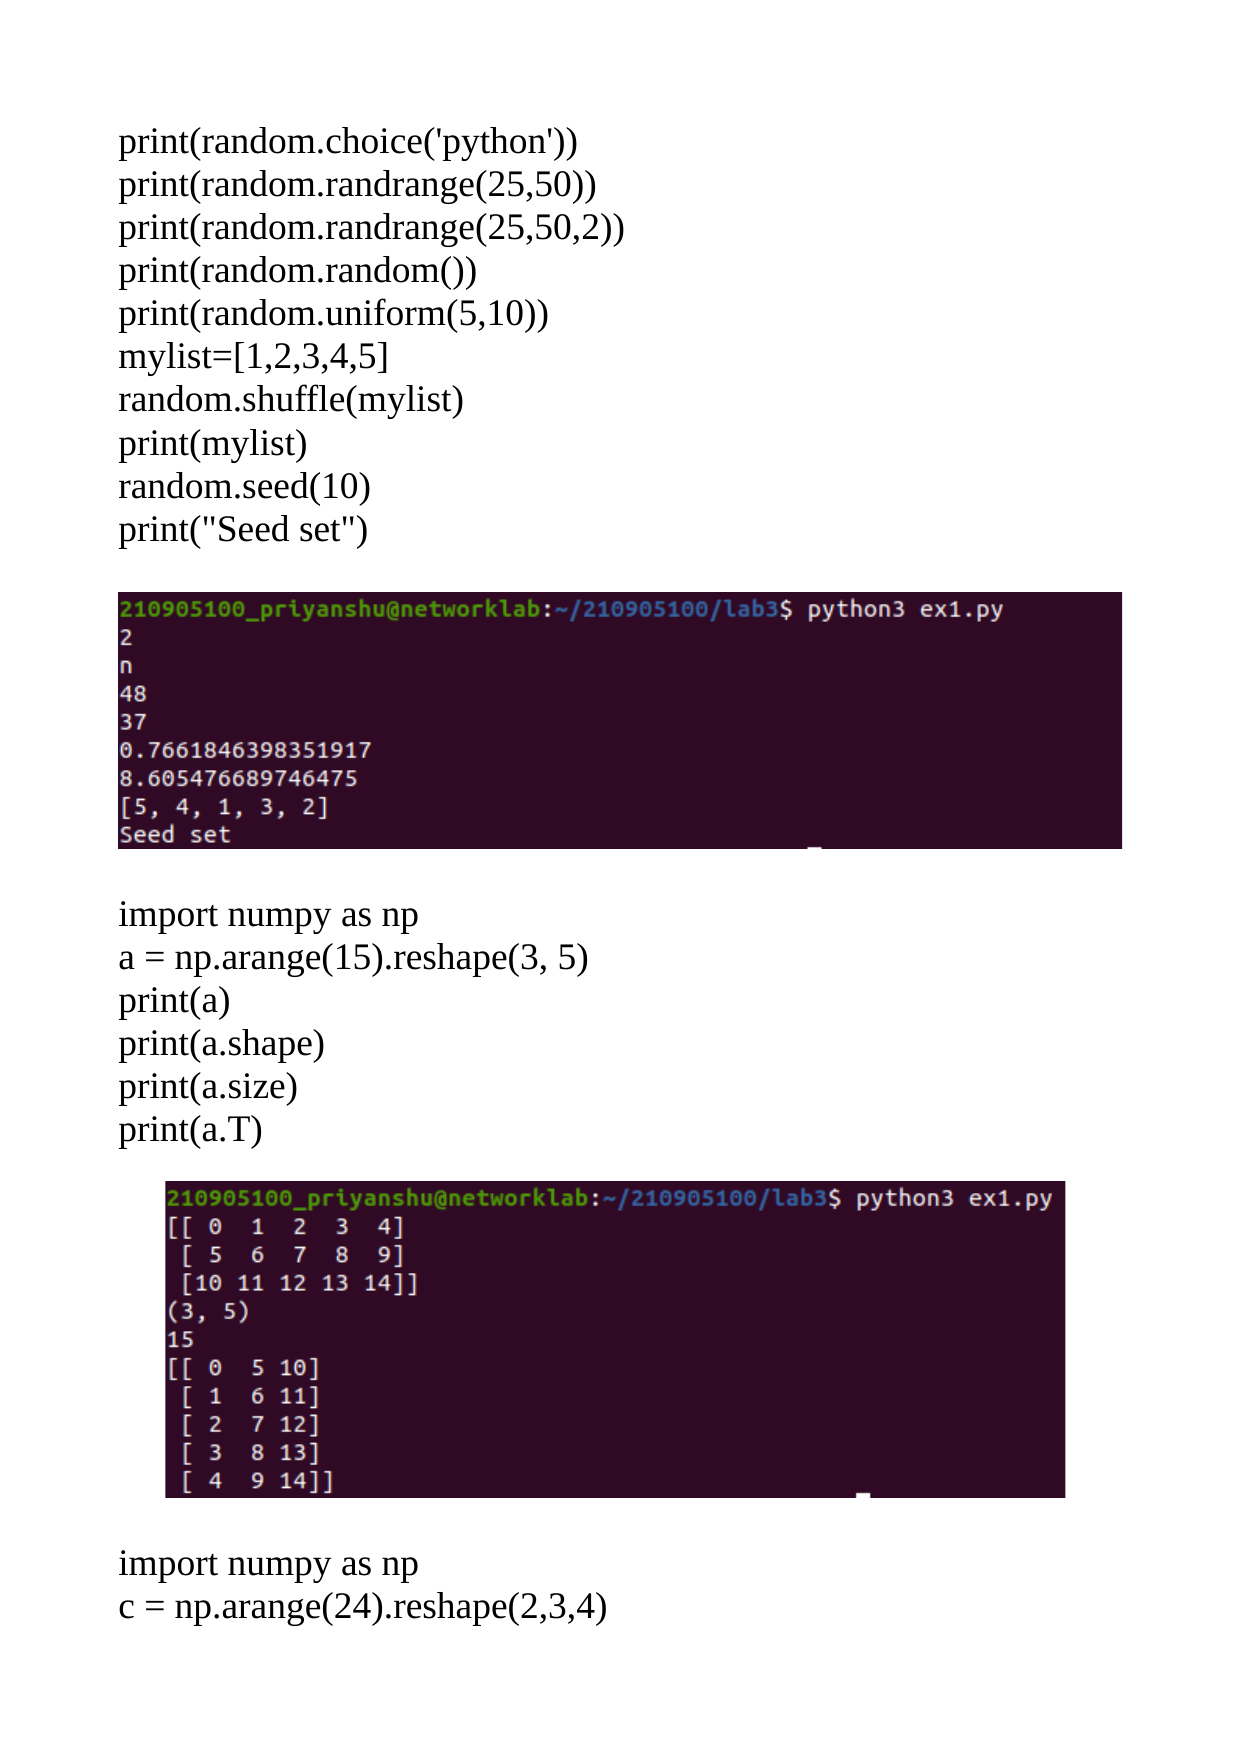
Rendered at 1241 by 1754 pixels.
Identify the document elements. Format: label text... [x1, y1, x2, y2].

text print(random.randrange(25,50)) [118, 161, 1122, 204]
text print(random.random()) [118, 247, 1122, 291]
text print(a) [118, 977, 1122, 1021]
text random.seed(10) [118, 463, 1122, 506]
text print(random.choice('python')) [118, 118, 1122, 161]
text print(a.T) [118, 1107, 1122, 1150]
text print("Seed set") [118, 506, 1122, 549]
text random.shuffle(mylist) [118, 377, 1122, 420]
text print(mylist) [118, 420, 1122, 463]
text print(a.shape) [118, 1021, 1122, 1064]
picture [165, 1181, 1066, 1498]
text import numpy as np [118, 891, 1122, 934]
picture [118, 592, 1123, 849]
text print(random.randrange(25,50,2)) [118, 204, 1122, 247]
text mylist=[1,2,3,4,5] [118, 334, 1122, 377]
text a = np.arange(15).reshape(3, 5) [118, 934, 1122, 977]
text import numpy as np [118, 1540, 1122, 1583]
text c = np.arange(24).reshape(2,3,4) [118, 1583, 1122, 1627]
text print(random.uniform(5,10)) [118, 291, 1122, 334]
text print(a.size) [118, 1064, 1122, 1107]
